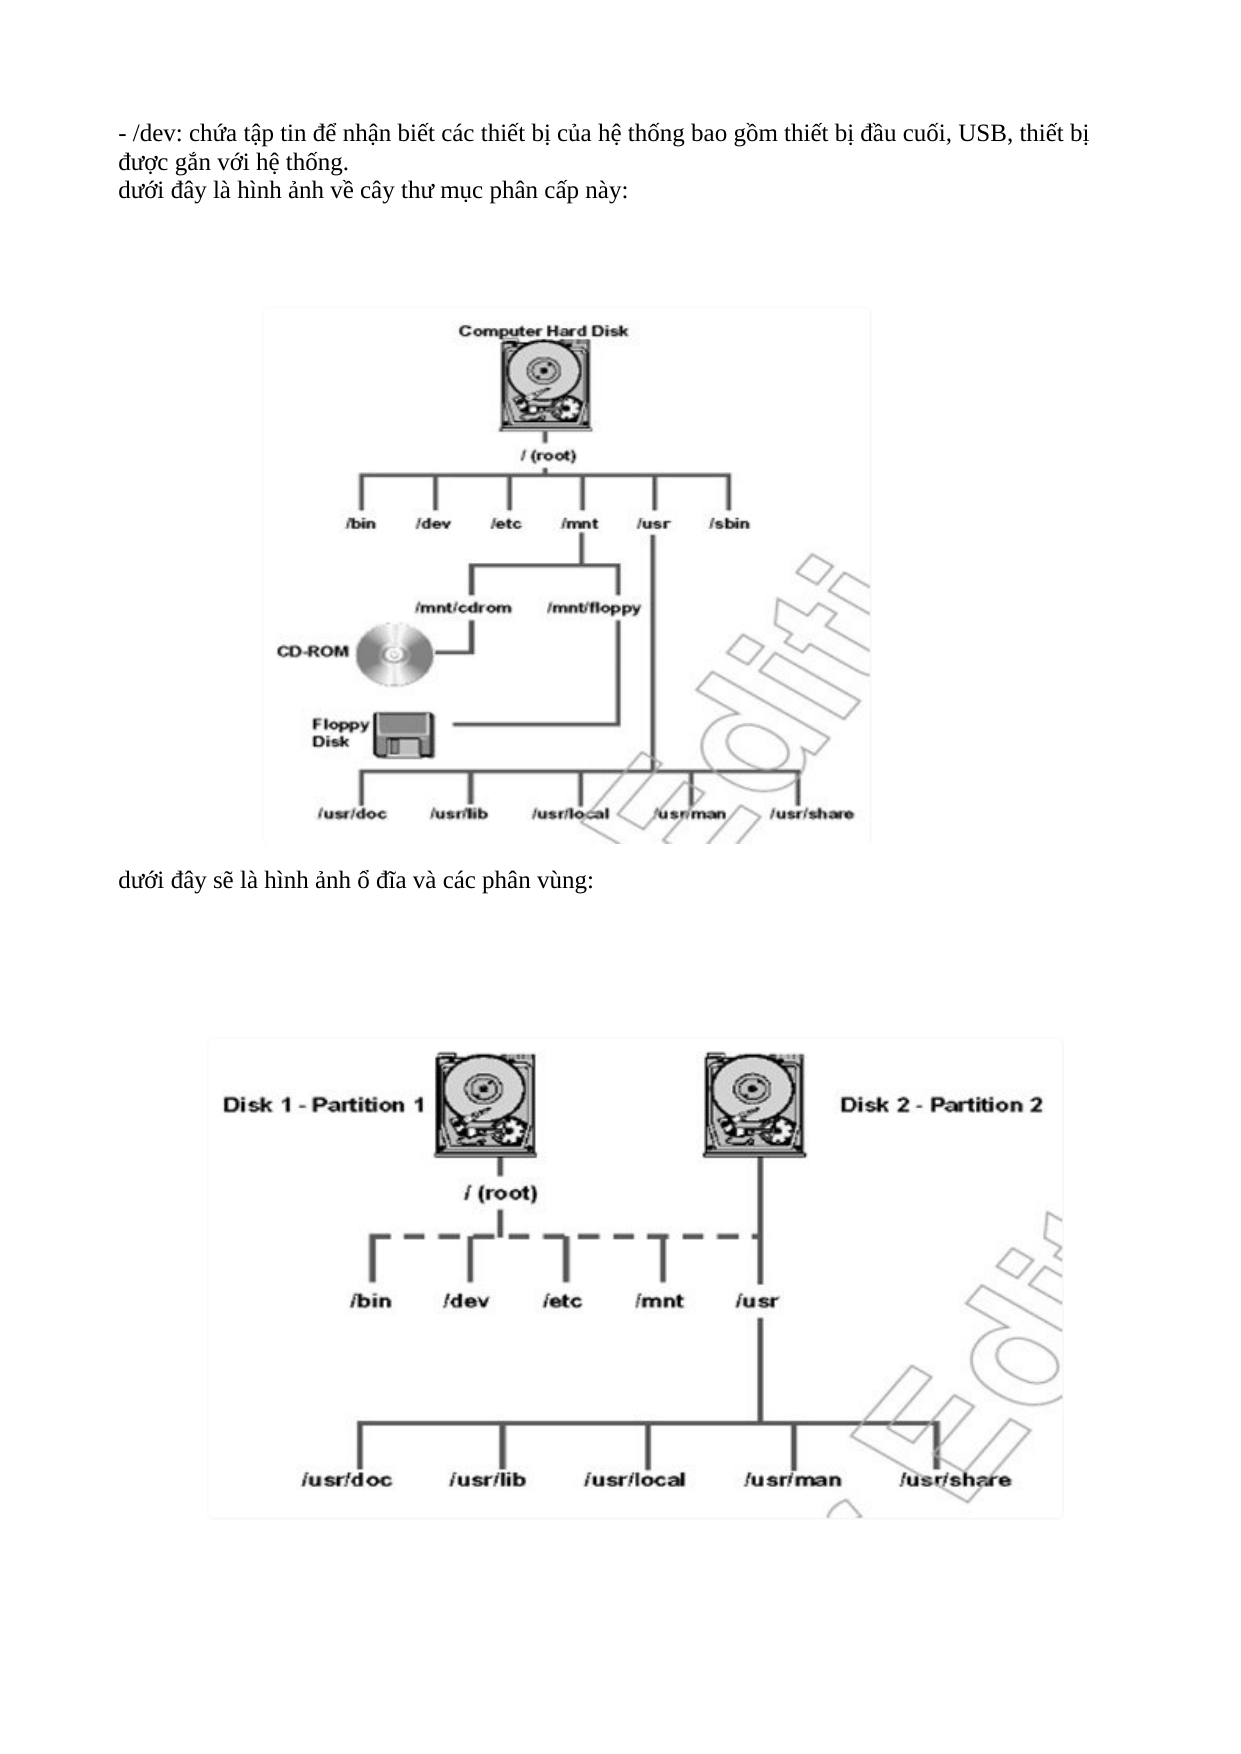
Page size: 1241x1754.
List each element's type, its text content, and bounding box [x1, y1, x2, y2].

text dưới đây sẽ là hình ảnh ổ đĩa và các phân vùng: [118, 866, 1122, 894]
picture [256, 270, 949, 844]
text - /dev: chứa tập tin để nhận biết các thiết bị của hệ thống bao gồm thiết bị đầu cuối, USB, thiết bị được gắn với hệ thống. [118, 118, 1122, 176]
text dưới đây là hình ảnh về cây thư mục phân cấp này: [118, 176, 1122, 204]
picture [201, 1033, 1086, 1526]
